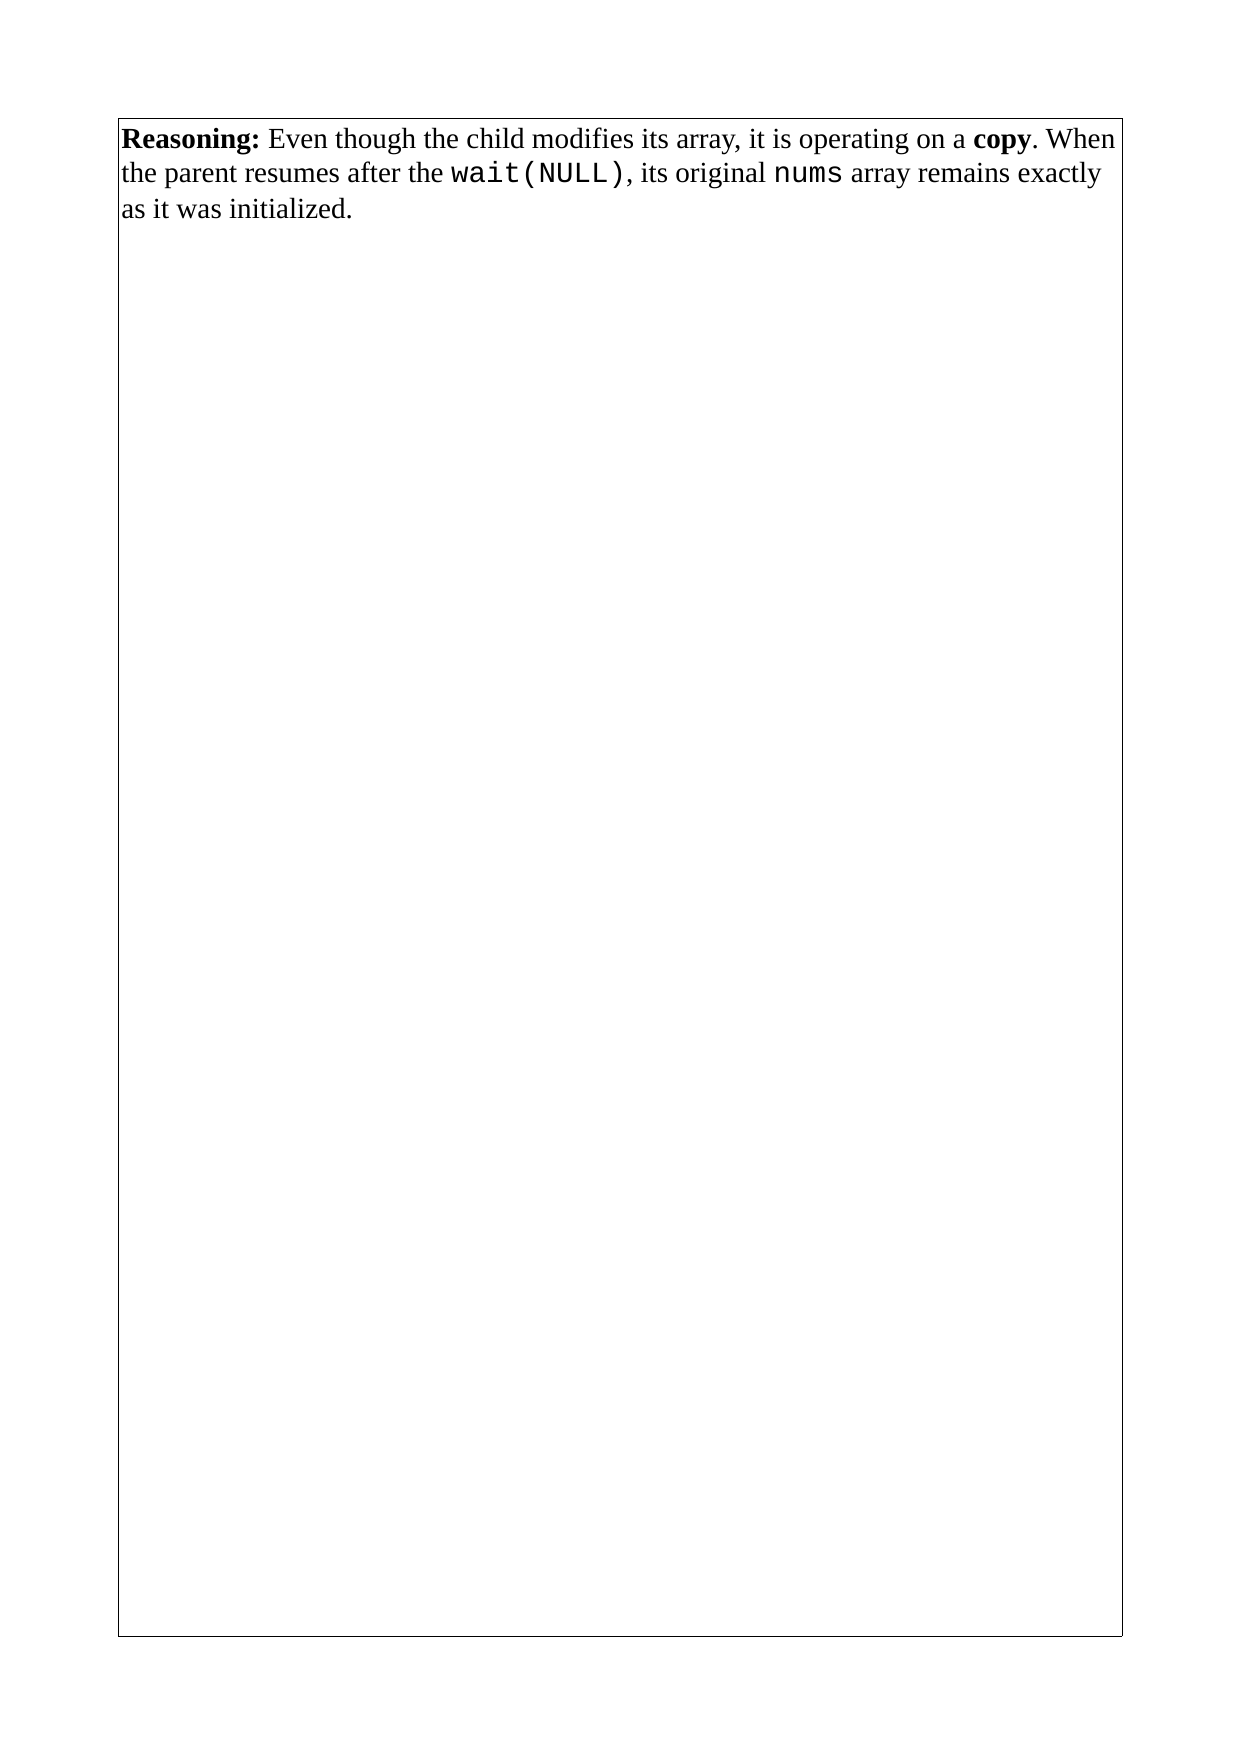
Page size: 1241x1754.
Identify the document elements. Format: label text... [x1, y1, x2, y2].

text Reasoning: Even though the child modifies its array, it is operating on a copy. When the parent resumes after the wait(NULL), its original nums array remains exactly as it was initialized. [121, 121, 1119, 224]
